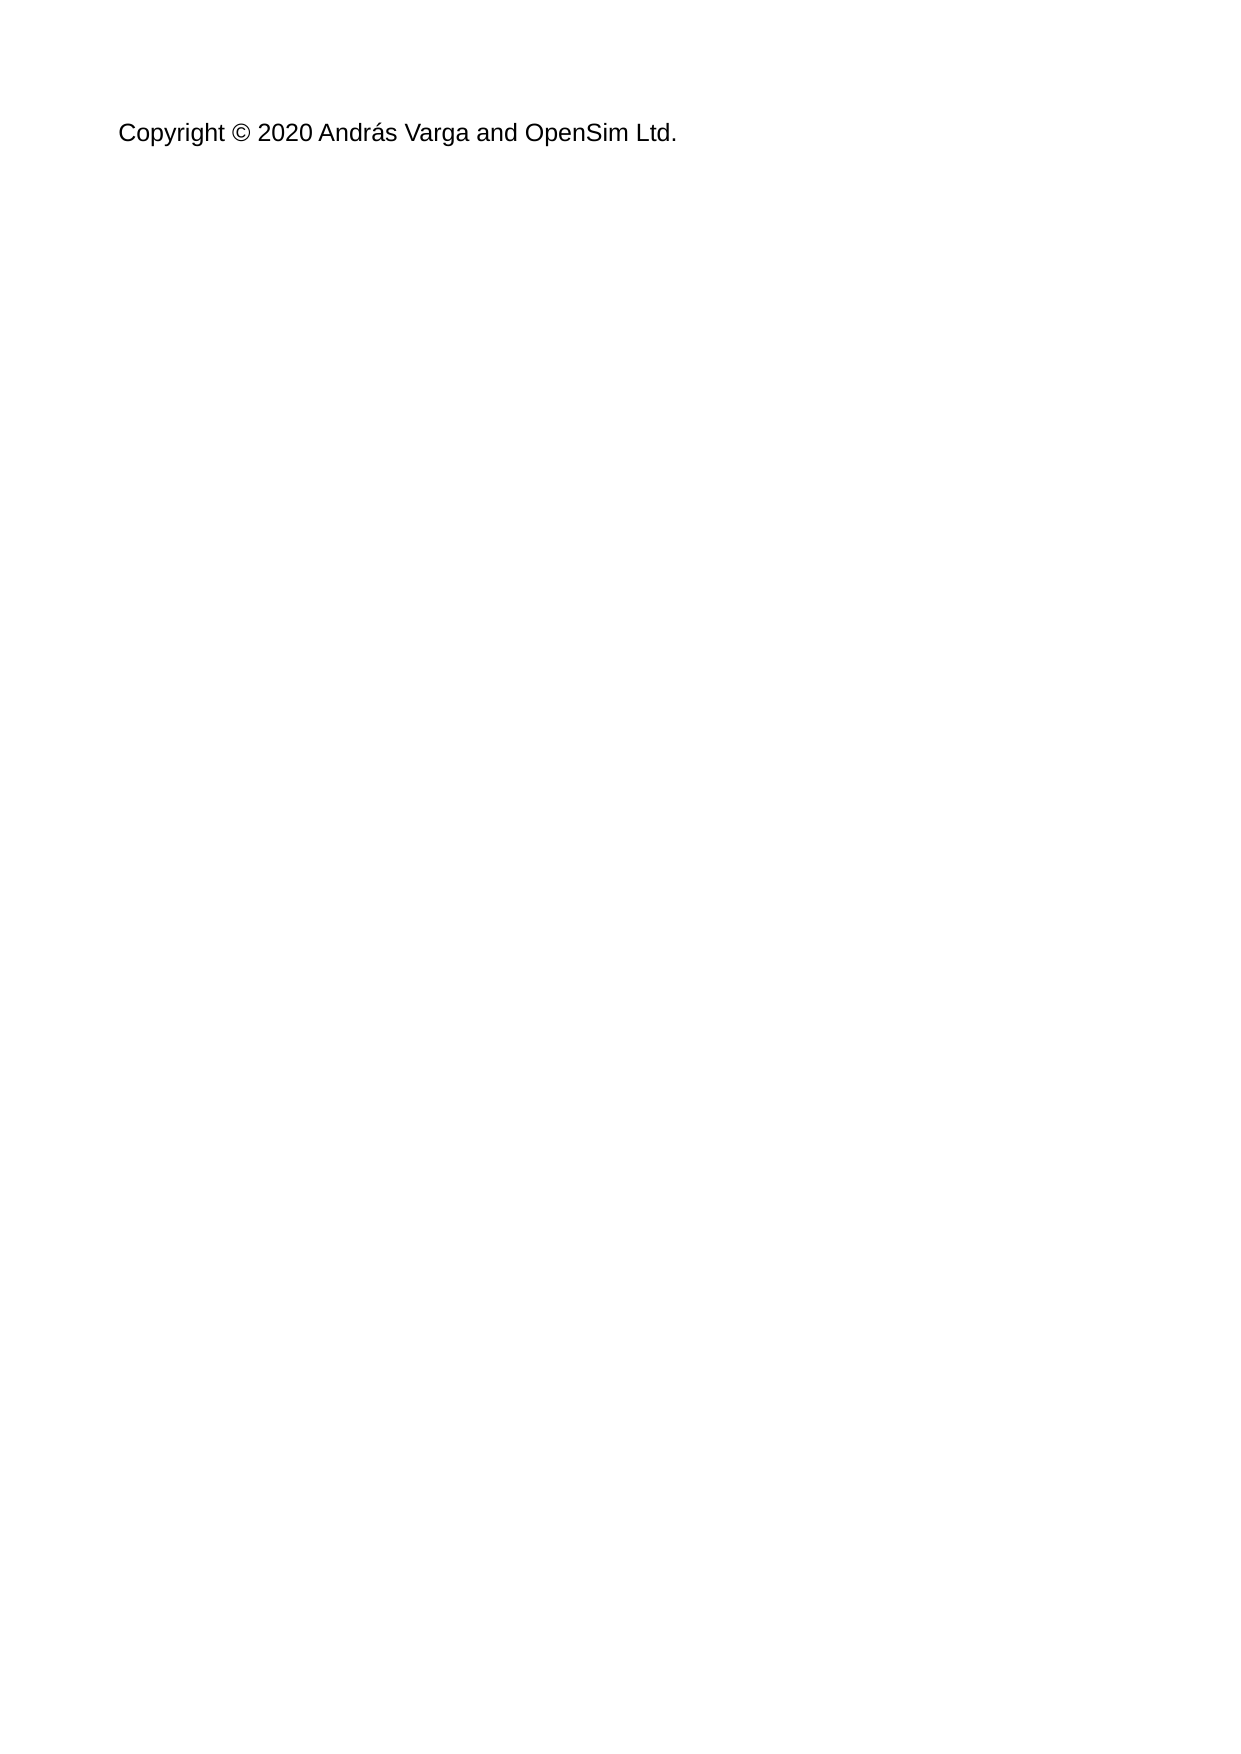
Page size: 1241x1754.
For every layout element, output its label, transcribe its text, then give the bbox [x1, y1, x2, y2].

text Copyright © 2020 András Varga and OpenSim Ltd. [118, 118, 1122, 147]
